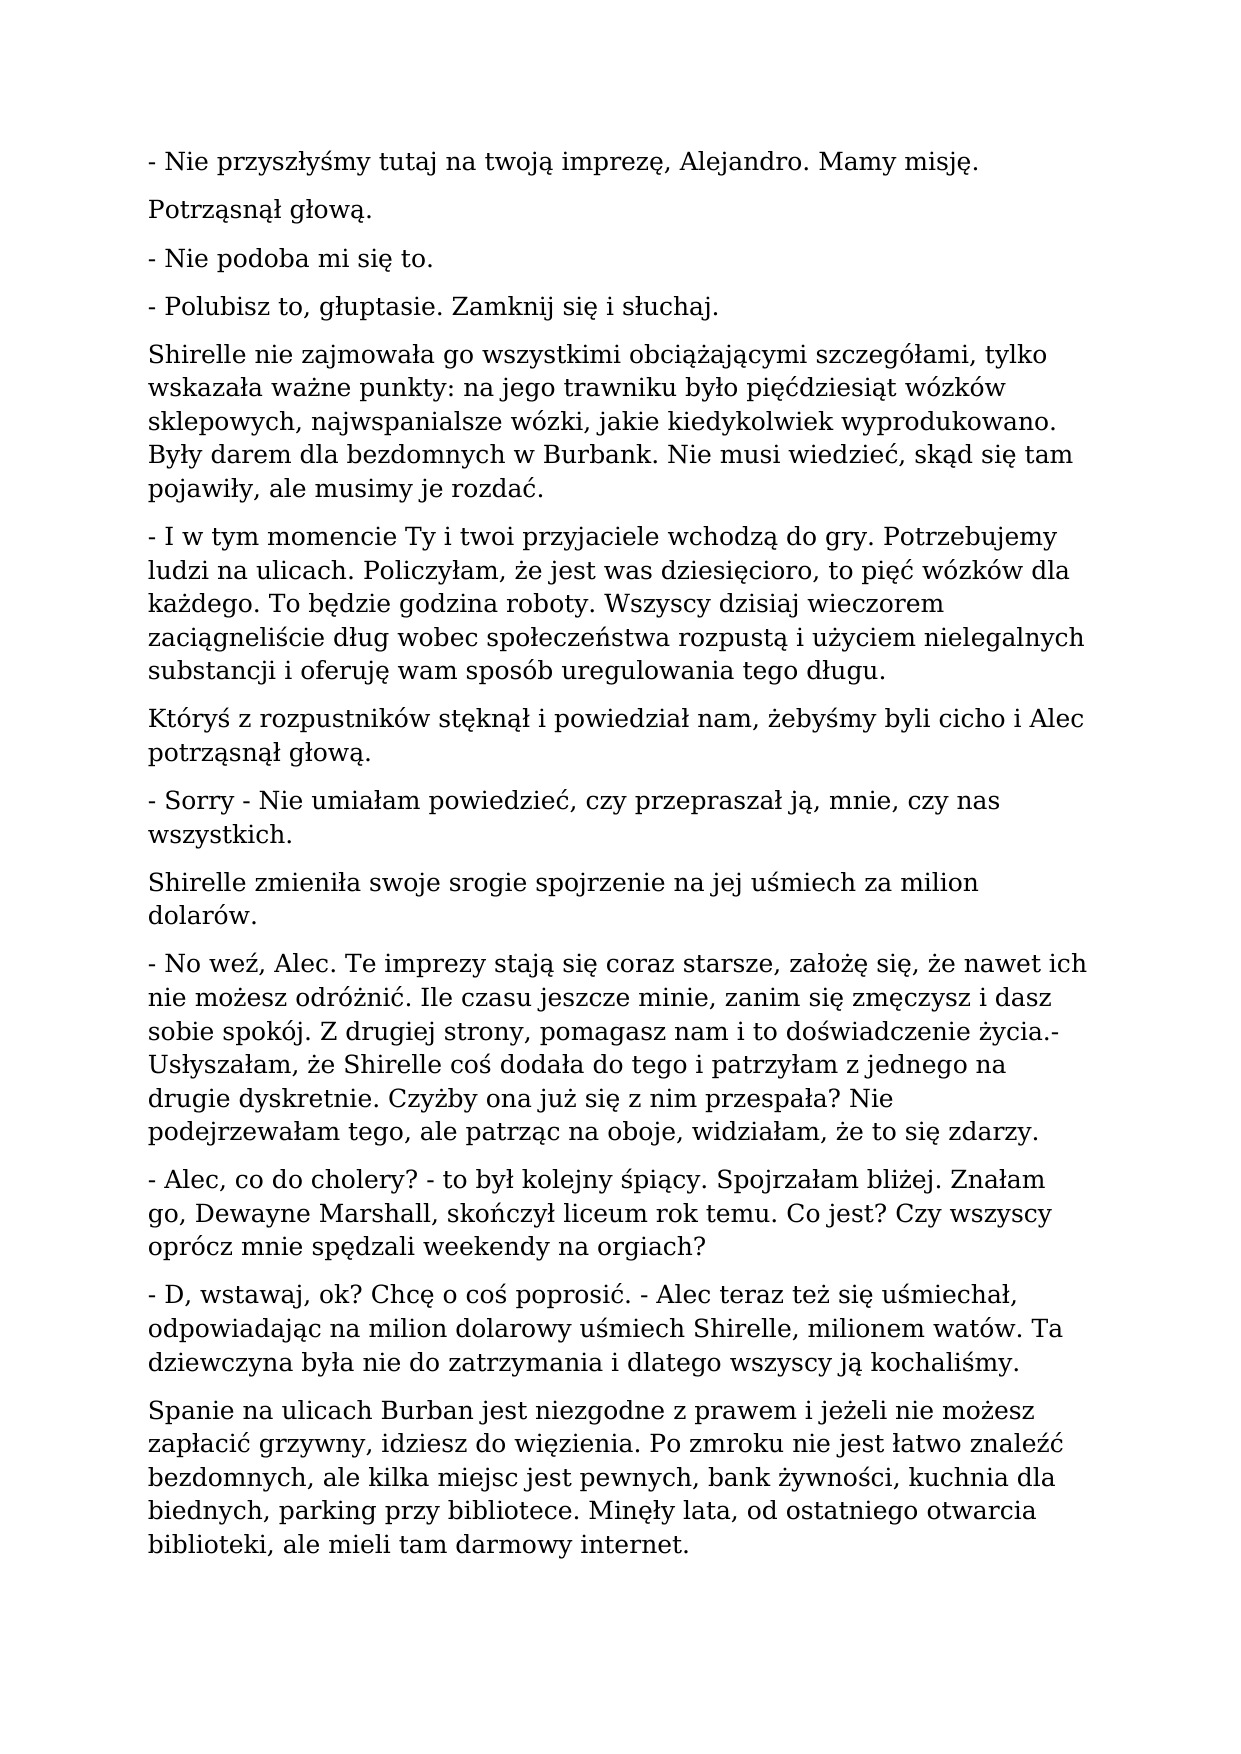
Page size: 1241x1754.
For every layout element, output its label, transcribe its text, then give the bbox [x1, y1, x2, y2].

text Shirelle nie zajmowała go wszystkimi obciążającymi szczegółami, tylko wskazała ważne punkty: na jego trawniku było pięćdziesiąt wózków sklepowych, najwspanialsze wózki, jakie kiedykolwiek wyprodukowano. Były darem dla bezdomnych w Burbank. Nie musi wiedzieć, skąd się tam pojawiły, ale musimy je rozdać. [148, 340, 1093, 503]
text - No weź, Alec. Te imprezy stają się coraz starsze, założę się, że nawet ich nie możesz odróżnić. Ile czasu jeszcze minie, zanim się zmęczysz i dasz sobie spokój. Z drugiej strony, pomagasz nam i to doświadczenie życia.- Usłyszałam, że Shirelle coś dodała do tego i patrzyłam z jednego na drugie dyskretnie. Czyżby ona już się z nim przespała? Nie podejrzewałam tego, ale patrząc na oboje, widziałam, że to się zdarzy. [148, 950, 1093, 1147]
text - Nie podoba mi się to. [148, 244, 1093, 273]
text Potrząsnął głową. [148, 196, 1093, 225]
text - I w tym momencie Ty i twoi przyjaciele wchodzą do gry. Potrzebujemy ludzi na ulicach. Policzyłam, że jest was dziesięcioro, to pięć wózków dla każdego. To będzie godzina roboty. Wszyscy dzisiaj wieczorem zaciągneliście dług wobec społeczeństwa rozpustą i użyciem nielegalnych substancji i oferuję wam sposób uregulowania tego długu. [148, 522, 1093, 686]
text - Sorry - Nie umiałam powiedzieć, czy przepraszał ją, mnie, czy nas wszystkich. [148, 786, 1093, 849]
text Shirelle zmieniła swoje srogie spojrzenie na jej uśmiech za milion dolarów. [148, 868, 1093, 931]
text - Polubisz to, głuptasie. Zamknij się i słuchaj. [148, 292, 1093, 321]
text Spanie na ulicach Burban jest niezgodne z prawem i jeżeli nie możesz zapłacić grzywny, idziesz do więzienia. Po zmroku nie jest łatwo znaleźć bezdomnych, ale kilka miejsc jest pewnych, bank żywności, kuchnia dla biednych, parking przy bibliotece. Minęły lata, od ostatniego otwarcia biblioteki, ale mieli tam darmowy internet. [148, 1396, 1093, 1559]
text - Nie przyszłyśmy tutaj na twoją imprezę, Alejandro. Mamy misję. [148, 148, 1093, 177]
text - Alec, co do cholery? - to był kolejny śpiący. Spojrzałam bliżej. Znałam go, Dewayne Marshall, skończył liceum rok temu. Co jest? Czy wszyscy oprócz mnie spędzali weekendy na orgiach? [148, 1166, 1093, 1262]
text - D, wstawaj, ok? Chcę o coś poprosić. - Alec teraz też się uśmiechał, odpowiadając na milion dolarowy uśmiech Shirelle, milionem watów. Ta dziewczyna była nie do zatrzymania i dlatego wszyscy ją kochaliśmy. [148, 1281, 1093, 1377]
text Któryś z rozpustników stęknął i powiedział nam, żebyśmy byli cicho i Alec potrząsnął głową. [148, 705, 1093, 767]
